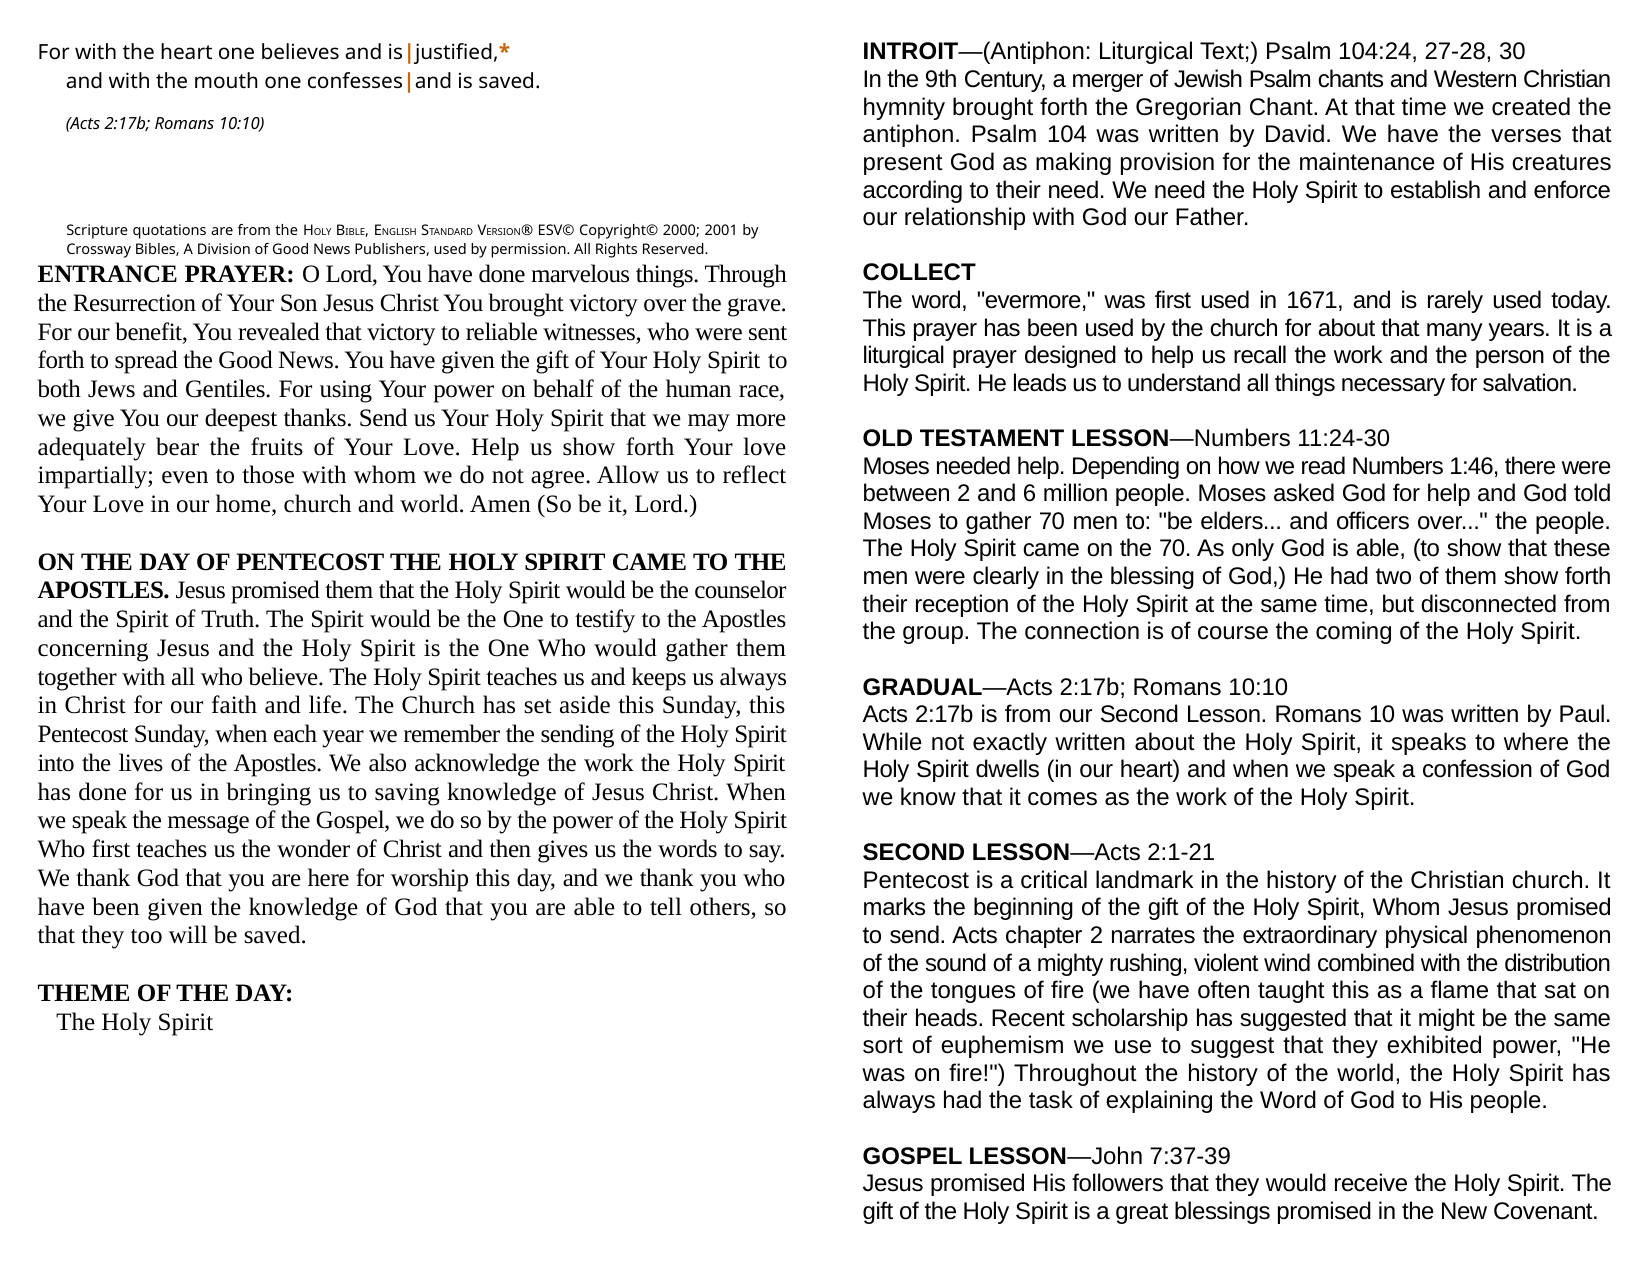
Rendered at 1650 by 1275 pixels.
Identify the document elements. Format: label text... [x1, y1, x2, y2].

text The Holy Spirit [37, 1007, 787, 1036]
text Moses needed help. Depending on how we read Numbers 1:46, there were between 2 and 6 million people. Moses asked God for help and God told Moses to gather 70 men to: "be elders... and officers over..." the people. The Holy Spirit came on the 70. As only God is able, (to show that these men were clearly in the blessing of God,) He had two of them show forth their reception of the Holy Spirit at the same time, but disconnected from the group. The connection is of course the coming of the Holy Spirit. [862, 452, 1612, 645]
text Jesus promised His followers that they would receive the Holy Spirit. The gift of the Holy Spirit is a great blessings promised in the New Covenant. [862, 1169, 1612, 1224]
text In the 9th Century, a merger of Jewish Psalm chants and Western Christian hymnity brought forth the Gregorian Chant. At that time we created the antiphon. Psalm 104 was written by David. We have the verses that present God as making provision for the maintenance of His creatures according to their need. We need the Holy Spirit to establish and enforce our relationship with God our Father. [862, 65, 1612, 231]
text ENTRANCE PRAYER: O Lord, You have done marvelous things. Through the Resurrection of Your Son Jesus Christ You brought victory over the grave. For our benefit, You revealed that victory to reliable witnesses, who were sent forth to spread the Good News. You have given the gift of Your Holy Spirit to both Jews and Gentiles. For using Your power on behalf of the human race, we give You our deepest thanks. Send us Your Holy Spirit that we may more adequately bear the fruits of Your Love. Help us show forth Your love impartially; even to those with whom we do not agree. Allow us to reflect Your Love in our home, church and world. Amen (So be it, Lord.) [37, 259, 787, 518]
text and with the mouth one confesses|and is saved. [66, 66, 787, 94]
text ON THE DAY OF PENTECOST THE HOLY SPIRIT CAME TO THE APOSTLES. Jesus promised them that the Holy Spirit would be the counselor and the Spirit of Truth. The Spirit would be the One to testify to the Apostles concerning Jesus and the Holy Spirit is the One Who would gather them together with all who believe. The Holy Spirit teaches us and keeps us always in Christ for our faith and life. The Church has set aside this Sunday, this Pentecost Sunday, when each year we remember the sending of the Holy Spirit into the lives of the Apostles. We also acknowledge the work the Holy Spirit has done for us in bringing us to saving knowledge of Jesus Christ. When we speak the message of the Gospel, we do so by the power of the Holy Spirit Who first teaches us the wonder of Christ and then gives us the words to say. We thank God that you are here for worship this day, and we thank you who have been given the knowledge of God that you are able to tell others, so that they too will be saved. [37, 547, 787, 949]
text COLLECT [862, 258, 1612, 286]
text GRADUAL—Acts 2:17b; Romans 10:10 [862, 672, 1612, 700]
text Pentecost is a critical landmark in the history of the Christian church. It marks the beginning of the gift of the Holy Spirit, Whom Jesus promised to send. Acts chapter 2 narrates the extraordinary physical phenomenon of the sound of a mighty rushing, violent wind combined with the distribution of the tongues of fire (we have often taught this as a flame that sat on their heads. Recent scholarship has suggested that it might be the same sort of euphemism we use to suggest that they exhibited power, "He was on fire!") Throughout the history of the world, the Holy Spirit has always had the task of explaining the Word of God to His people. [862, 866, 1612, 1114]
text The word, "evermore," was first used in 1671, and is rarely used today. This prayer has been used by the church for about that many years. It is a liturgical prayer designed to help us recall the work and the person of the Holy Spirit. He leads us to understand all things necessary for salvation. [862, 286, 1612, 396]
text THEME OF THE DAY: [37, 978, 787, 1007]
text OLD TESTAMENT LESSON—Numbers 11:24-30 [862, 424, 1612, 452]
text GOSPEL LESSON—John 7:37-39 [862, 1142, 1612, 1169]
text Acts 2:17b is from our Second Lesson. Romans 10 was written by Paul. While not exactly written about the Holy Spirit, it speaks to where the Holy Spirit dwells (in our heart) and when we speak a confession of God we know that it comes as the work of the Holy Spirit. [862, 700, 1612, 810]
text INTROIT—(Antiphon: Liturgical Text;) Psalm 104:24, 27-28, 30 [862, 37, 1612, 65]
text Scripture quotations are from the Holy Bible, English Standard Version® ESV© Copyright© 2000; 2001 by Crossway Bibles, A Division of Good News Publishers, used by permission. All Rights Reserved. [66, 219, 759, 259]
text For with the heart one believes and is|justified,* [37, 37, 787, 66]
text (Acts 2:17b; Romans 10:10) [66, 111, 787, 134]
text SECOND LESSON—Acts 2:1-21 [862, 838, 1612, 866]
